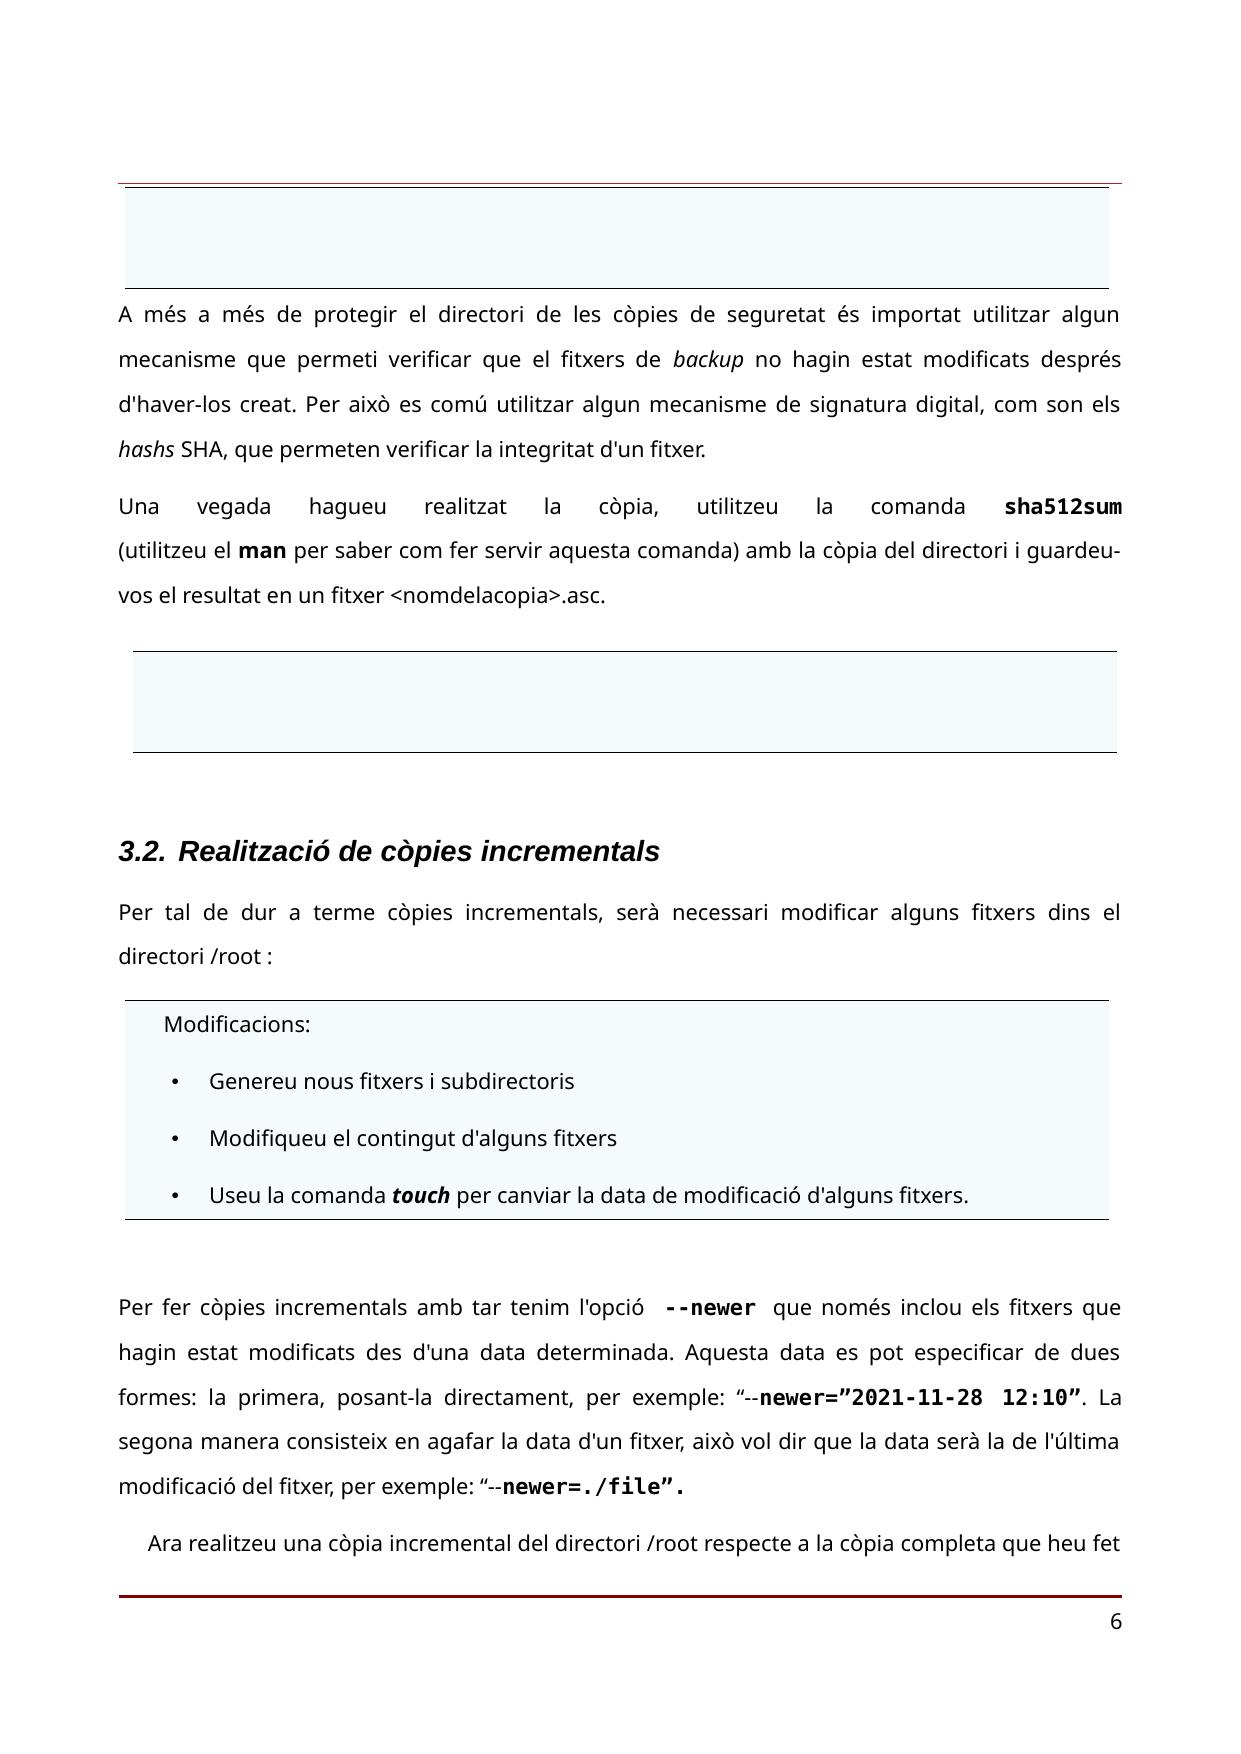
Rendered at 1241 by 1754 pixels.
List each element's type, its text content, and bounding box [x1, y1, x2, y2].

text Per tal de dur a terme còpies incrementals, serà necessari modificar alguns fitxers dins el directori /root : [118, 897, 1122, 971]
text A més a més de protegir el directori de les còpies de seguretat és importat utilitzar algun mecanisme que permeti verificar que el fitxers de backup no hagin estat modificats després d'haver-los creat. Per això es comú utilitzar algun mecanisme de signatura digital, com son els hashs SHA, que permeten verificar la integritat d'un fitxer. [118, 213, 1122, 463]
text Modificacions: [134, 1009, 1100, 1039]
subtitle Realització de còpies incrementals [118, 834, 1122, 867]
text Una vegada hagueu realitzat la còpia, utilitzeu la comanda sha512sum (utilitzeu el man per saber com fer servir aquesta comanda) amb la còpia del directori i guardeu-vos el resultat en un fitxer <nomdelacopia>.asc. [118, 491, 1122, 610]
list Useu la comanda touch per canviar la data de modificació d'alguns fitxers. [171, 1180, 1100, 1210]
list Genereu nous fitxers i subdirectoris [171, 1066, 1100, 1096]
list Modifiqueu el contingut d'alguns fitxers [171, 1123, 1100, 1153]
text Ara realitzeu una còpia incremental del directori /root respecte a la còpia completa que heu fet [118, 1528, 1122, 1558]
text Per fer còpies incrementals amb tar tenim l'opció --newer que només inclou els fitxers que hagin estat modificats des d'una data determinada. Aquesta data es pot especificar de dues formes: la primera, posant-la directament, per exemple: “--newer=”2021-11-28 12:10”. La segona manera consisteix en agafar la data d'un fitxer, això vol dir que la data serà la de l'última modificació del fitxer, per exemple: “--newer=./file”. [118, 1292, 1122, 1501]
